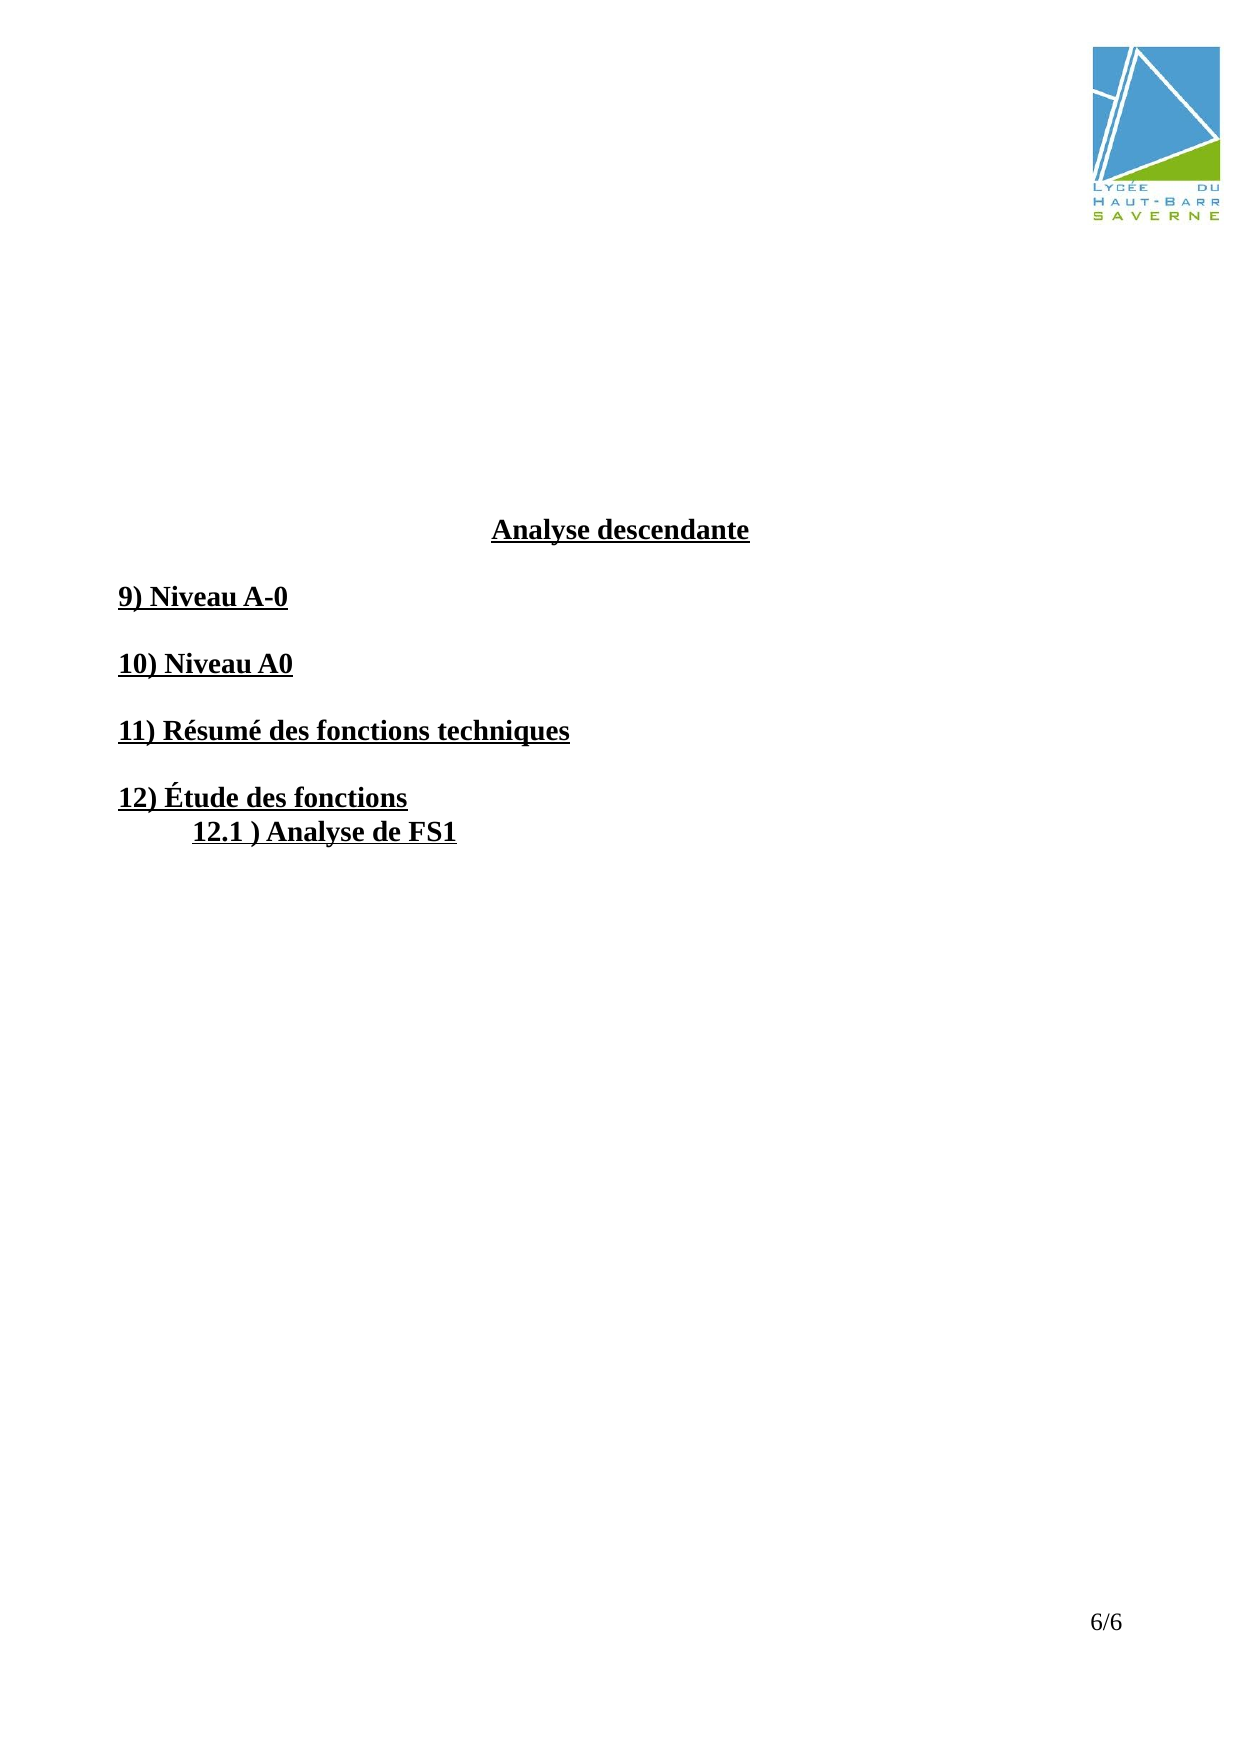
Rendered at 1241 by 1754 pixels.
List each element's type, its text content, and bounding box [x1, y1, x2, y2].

text 12.1 ) Analyse de FS1 [118, 814, 1122, 847]
text 9) Niveau A-0 [118, 579, 1122, 612]
text Analyse descendante [118, 512, 1122, 545]
picture [1087, 42, 1224, 228]
text 10) Niveau A0 [118, 646, 1122, 679]
text 12) Étude des fonctions [118, 780, 1122, 814]
text 11) Résumé des fonctions techniques [118, 713, 1122, 747]
